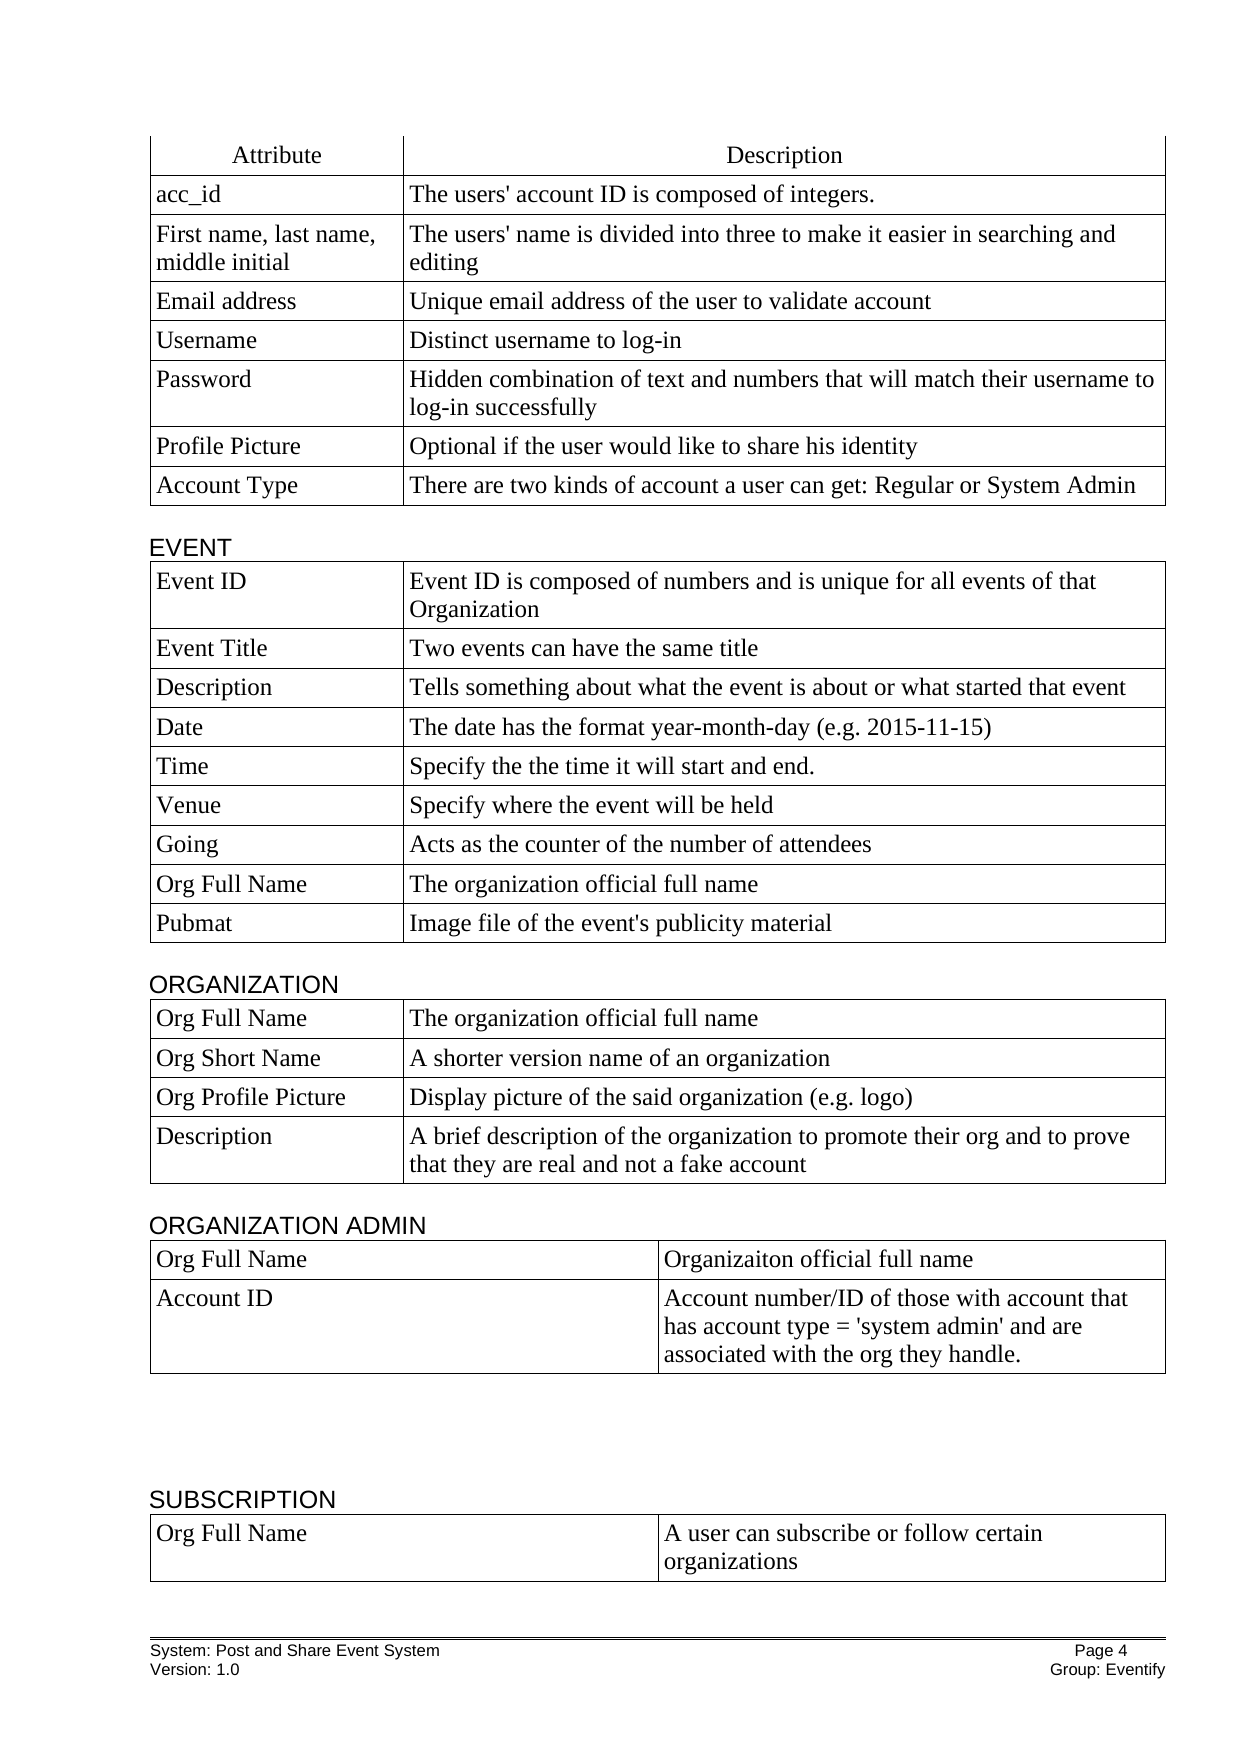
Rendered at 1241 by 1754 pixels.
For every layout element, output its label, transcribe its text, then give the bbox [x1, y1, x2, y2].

table_header Org Full Name [151, 1515, 658, 1581]
table_cell There are two kinds of account a user can get: Regular or System Admin [404, 467, 1165, 505]
table_header Description [404, 136, 1165, 175]
table_cell Profile Picture [151, 427, 403, 466]
table_cell Distinct username to log-in [404, 321, 1165, 360]
table_header Event ID [151, 562, 403, 628]
table_cell Email address [151, 282, 403, 320]
table_cell Date [151, 708, 403, 746]
text ORGANIZATION [148, 971, 1166, 998]
text ORGANIZATION ADMIN [148, 1211, 1166, 1239]
table_cell The date has the format year-month-day (e.g. 2015-11-15) [404, 708, 1165, 746]
table_cell Specify the the time it will start and end. [404, 747, 1165, 785]
table_header Event ID is composed of numbers and is unique for all events of that Organization [404, 562, 1165, 628]
table_cell Acts as the counter of the number of attendees [404, 826, 1165, 864]
table_cell Display picture of the said organization (e.g. logo) [404, 1078, 1165, 1116]
table_cell Password [151, 361, 403, 426]
table_cell Time [151, 747, 403, 785]
table_cell Org Profile Picture [151, 1078, 403, 1116]
table_cell The users' name is divided into three to make it easier in searching and editing [404, 215, 1165, 281]
table_cell Username [151, 321, 403, 360]
table_cell Going [151, 826, 403, 864]
table_cell Description [151, 1117, 403, 1183]
table_cell A brief description of the organization to promote their org and to prove that they are real and not a fake account [404, 1117, 1165, 1183]
table_header Org Full Name [151, 1000, 403, 1038]
text EVENT [148, 533, 1166, 561]
table_cell Account number/ID of those with account that has account type = 'system admin' and are associated with the org they handle. [659, 1280, 1165, 1373]
table_cell Event Title [151, 629, 403, 668]
table_cell Org Full Name [151, 865, 403, 903]
table_cell Description [151, 669, 403, 707]
table_cell Two events can have the same title [404, 629, 1165, 668]
table_cell A shorter version name of an organization [404, 1039, 1165, 1077]
text SUBSCRIPTION [148, 1486, 1166, 1514]
table_header A user can subscribe or follow certain organizations [659, 1515, 1165, 1581]
table_cell Tells something about what the event is about or what started that event [404, 669, 1165, 707]
table_cell Pubmat [151, 904, 403, 942]
table_cell Specify where the event will be held [404, 786, 1165, 825]
table_cell The organization official full name [404, 865, 1165, 903]
table_cell Unique email address of the user to validate account [404, 282, 1165, 320]
table_cell Venue [151, 786, 403, 825]
table_header Attribute [151, 136, 403, 175]
table_header Org Full Name [151, 1241, 658, 1279]
table_cell Optional if the user would like to share his identity [404, 427, 1165, 466]
table_cell Image file of the event's publicity material [404, 904, 1165, 942]
table_header Organizaiton official full name [659, 1241, 1165, 1279]
table_header The organization official full name [404, 1000, 1165, 1038]
table_cell The users' account ID is composed of integers. [404, 176, 1165, 214]
table_cell Hidden combination of text and numbers that will match their username to log-in successfully [404, 361, 1165, 426]
table_cell First name, last name, middle initial [151, 215, 403, 281]
table_cell acc_id [151, 176, 403, 214]
table_cell Org Short Name [151, 1039, 403, 1077]
table_cell Account ID [151, 1280, 658, 1373]
table_cell Account Type [151, 467, 403, 505]
